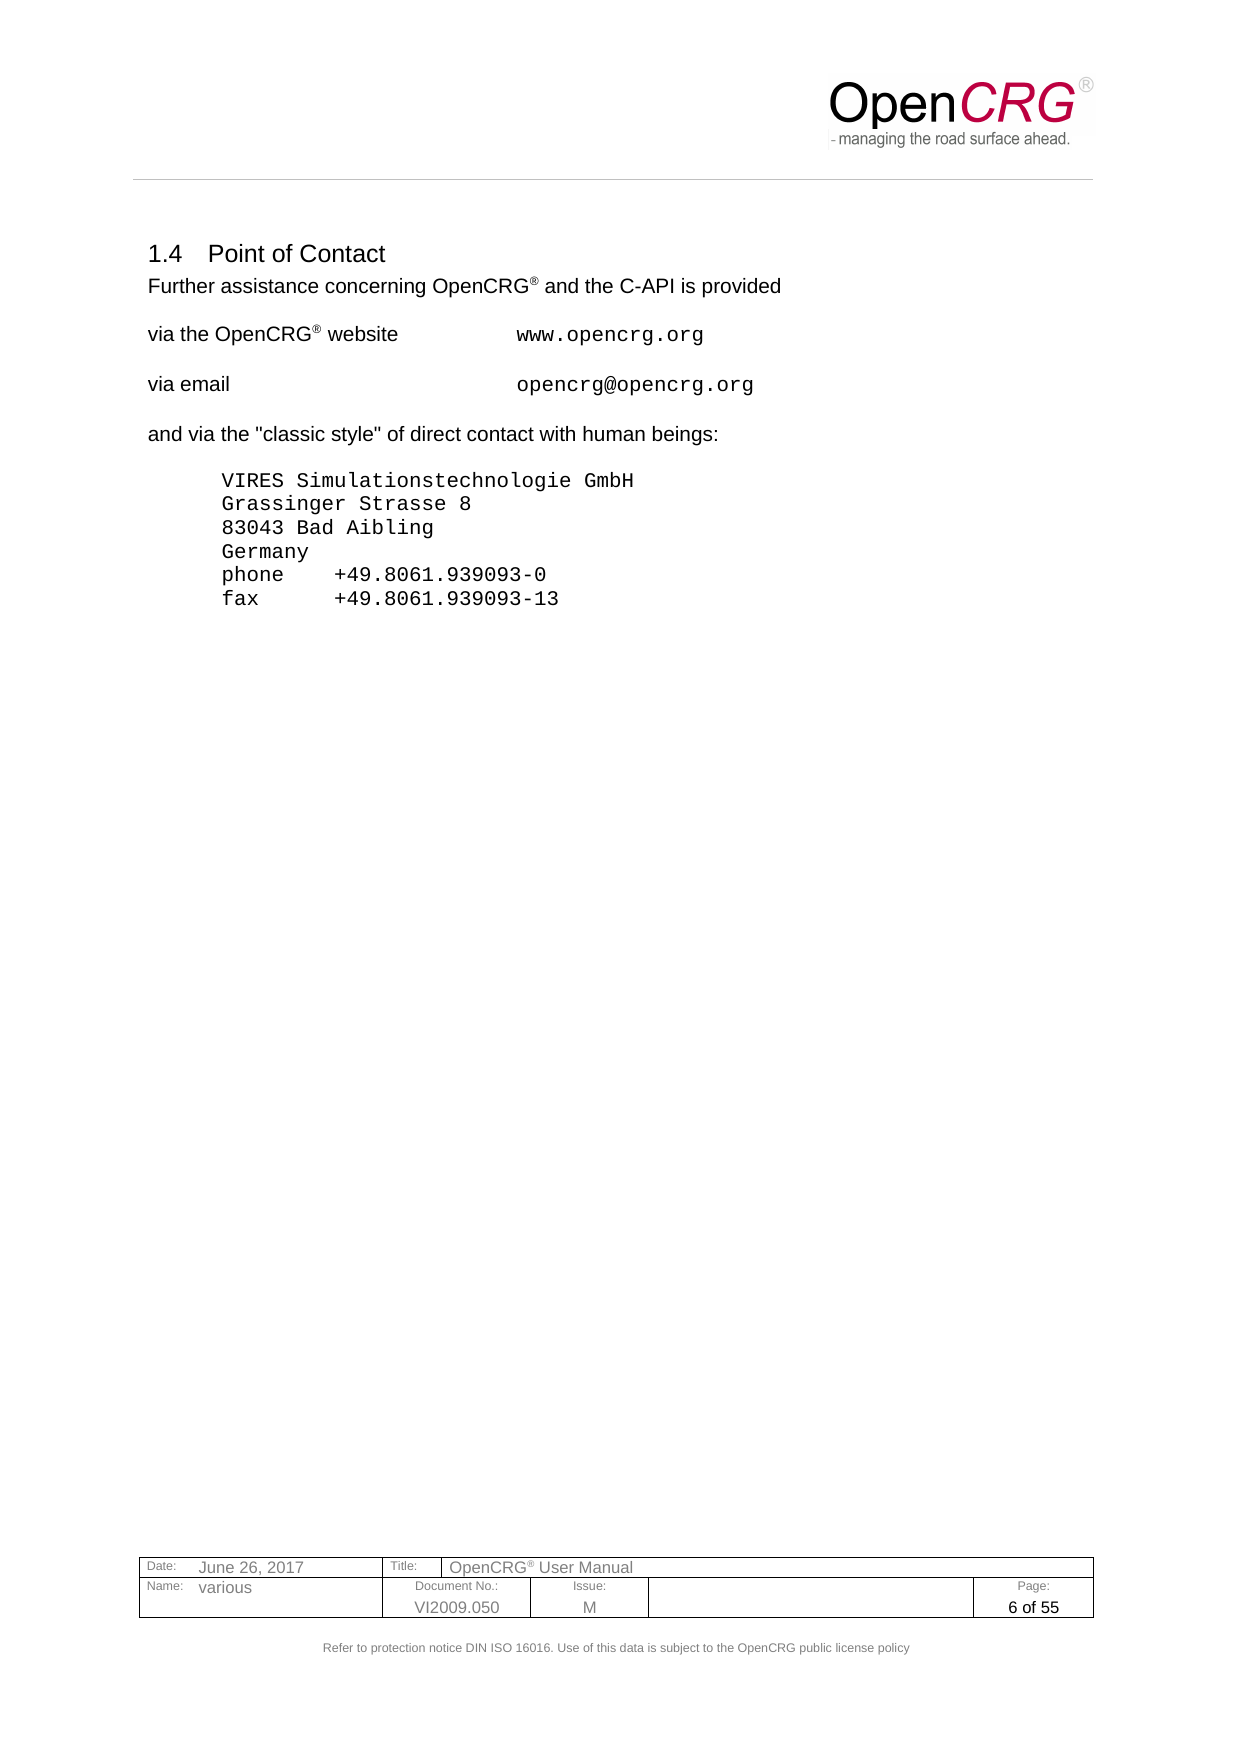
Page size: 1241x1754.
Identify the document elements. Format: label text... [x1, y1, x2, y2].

text phone +49.8061.939093-0 [221, 564, 1093, 588]
text via the OpenCRG® website www.opencrg.org [148, 322, 1093, 348]
text and via the "classic style" of direct contact with human beings: [148, 422, 1093, 446]
subtitle Point of Contact [148, 239, 1093, 268]
picture [828, 73, 1096, 150]
text via email opencrg@opencrg.org [148, 372, 1093, 398]
text Further assistance concerning OpenCRG® and the C-API is provided [148, 274, 1093, 298]
text Grassinger Strasse 8 [221, 493, 1093, 517]
text fax +49.8061.939093-13 [221, 588, 1093, 612]
text VIRES Simulationstechnologie GmbH [221, 470, 1093, 493]
text 83043 Bad Aibling [221, 517, 1093, 541]
text Germany [221, 541, 1093, 564]
